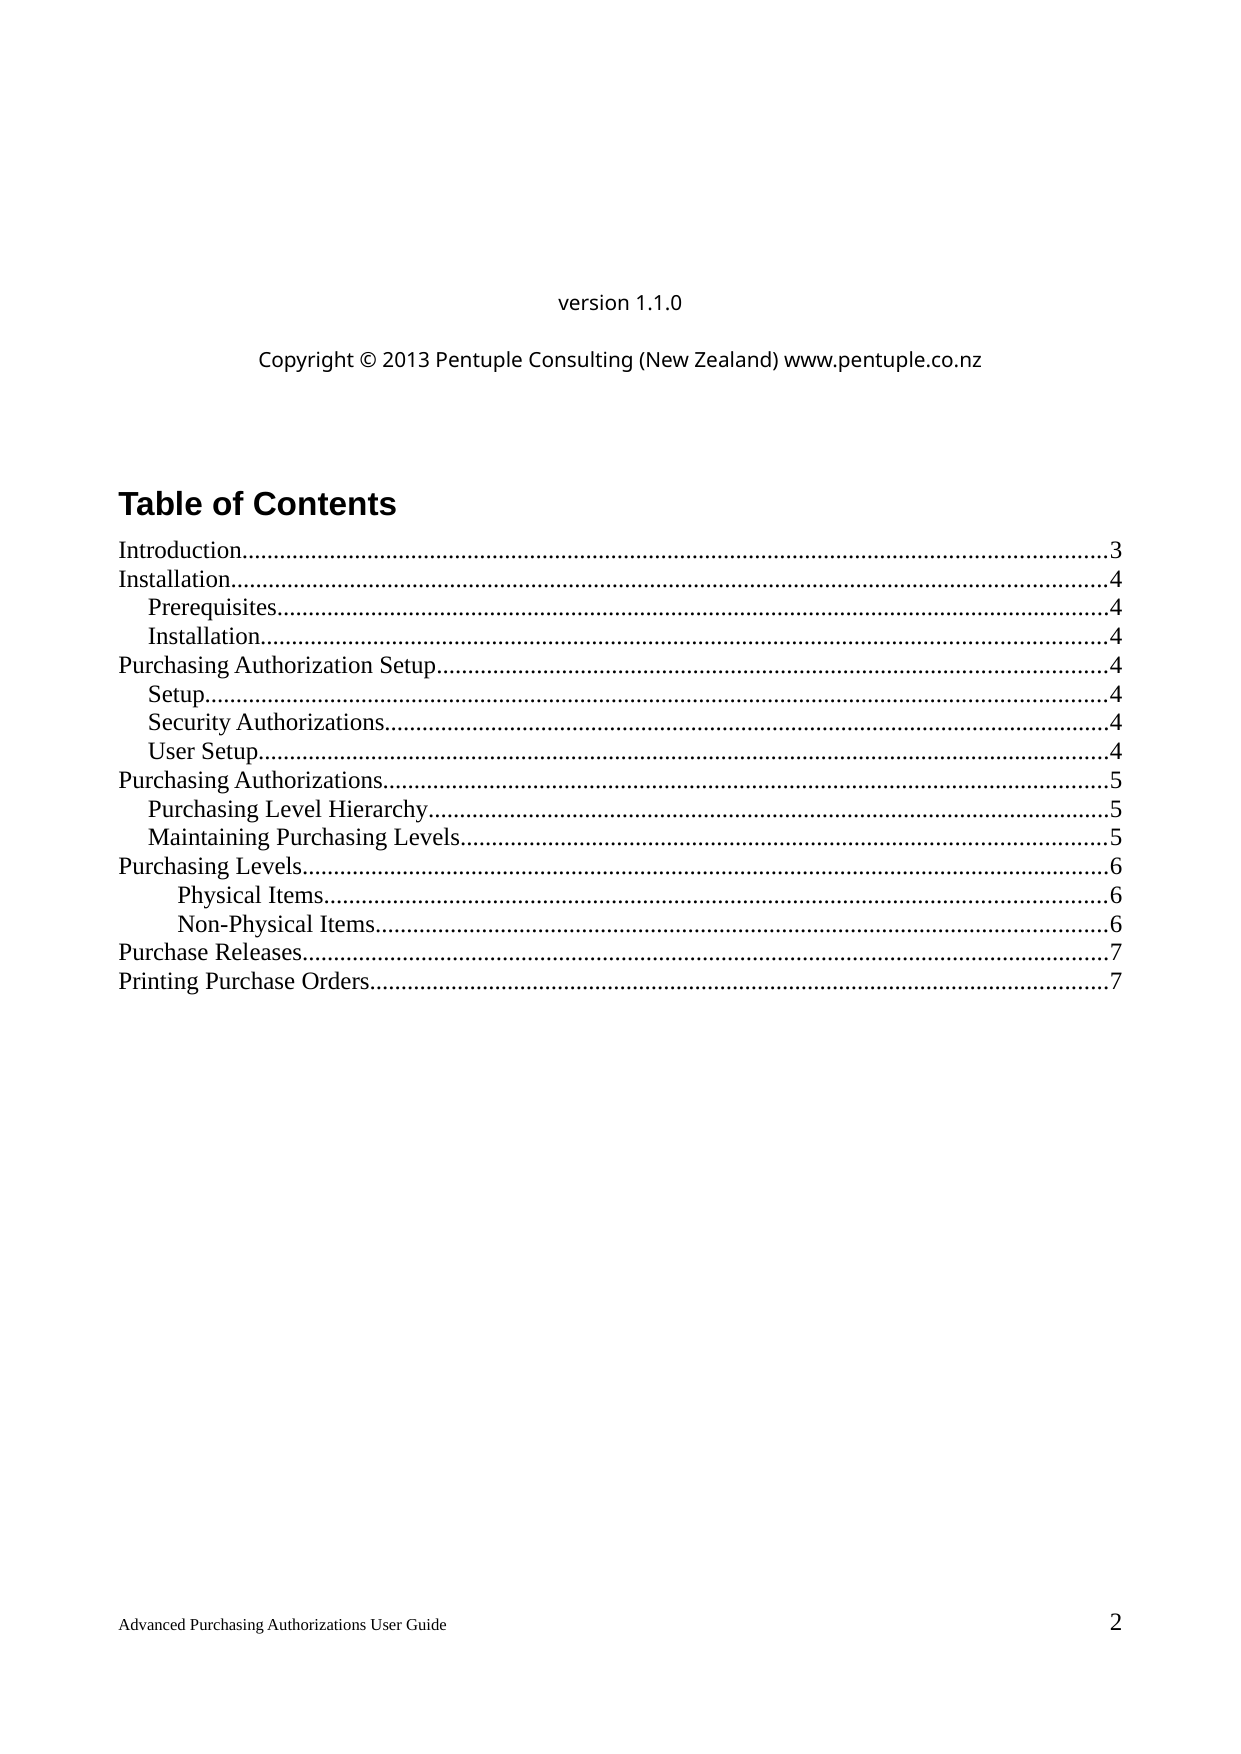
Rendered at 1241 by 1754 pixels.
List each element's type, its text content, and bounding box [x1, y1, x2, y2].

text Printing Purchase Orders 7 [118, 966, 1122, 995]
text Prerequisites 4 [148, 592, 1122, 621]
text Copyright © 2013 Pentuple Consulting (New Zealand) www.pentuple.co.nz [118, 345, 1122, 374]
text Installation 4 [118, 564, 1122, 592]
text Purchase Releases 7 [118, 937, 1122, 966]
text Purchasing Authorizations 5 [118, 765, 1122, 794]
text Introduction 3 [118, 535, 1122, 564]
text Security Authorizations 4 [148, 707, 1122, 736]
subtitle Table of Contents [118, 484, 1122, 522]
text Maintaining Purchasing Levels 5 [148, 822, 1122, 851]
text Purchasing Authorization Setup 4 [118, 650, 1122, 679]
text Installation 4 [148, 621, 1122, 650]
text Purchasing Levels 6 [118, 851, 1122, 880]
text version 1.1.0 [118, 288, 1122, 317]
text Non-Physical Items 6 [177, 909, 1122, 937]
text Physical Items 6 [177, 880, 1122, 909]
text Purchasing Level Hierarchy 5 [148, 794, 1122, 822]
text Setup 4 [148, 679, 1122, 707]
text User Setup 4 [148, 736, 1122, 765]
